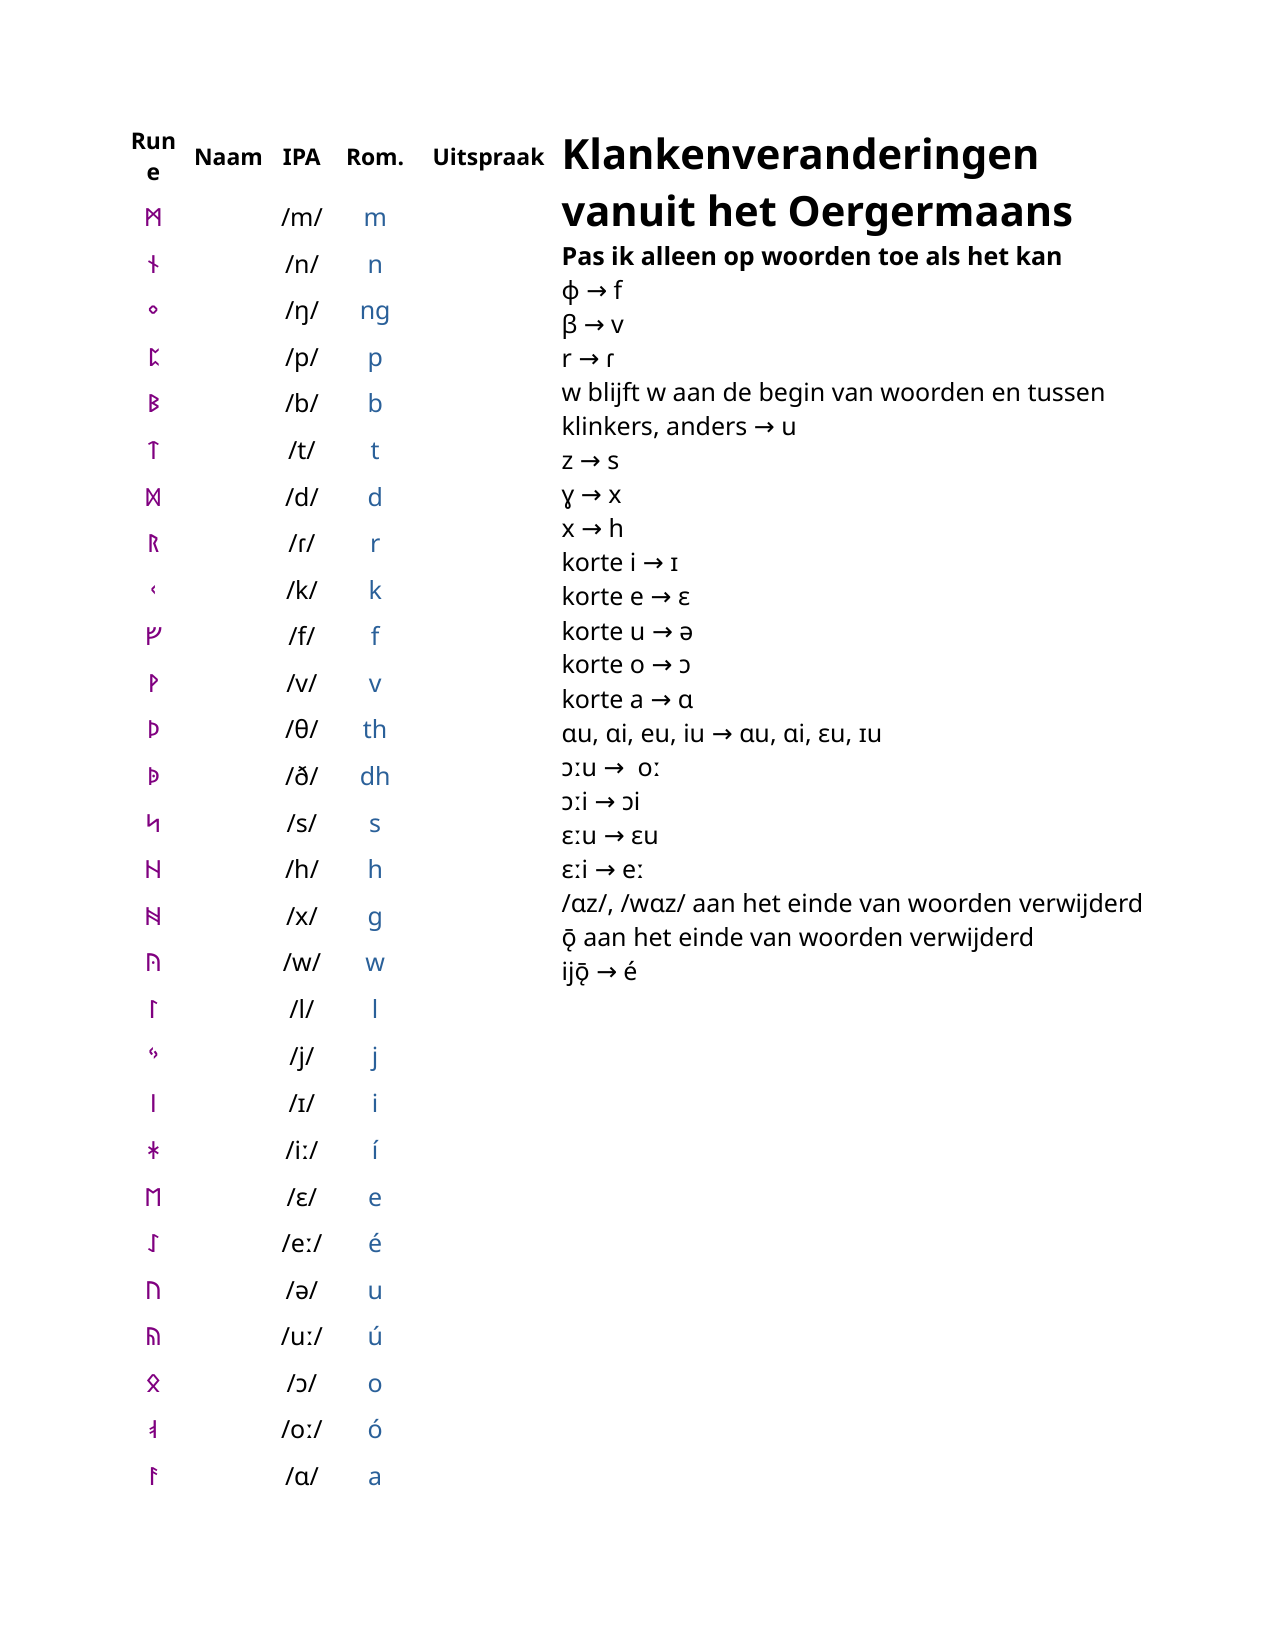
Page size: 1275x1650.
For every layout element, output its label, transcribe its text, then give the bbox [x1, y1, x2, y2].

table_cell [189, 1127, 268, 1172]
table_header Uitspraak [416, 119, 555, 193]
table_cell t [335, 427, 415, 472]
table_cell /b/ [269, 380, 334, 426]
table_cell [416, 986, 555, 1031]
table_cell [189, 194, 268, 240]
table_cell n [335, 241, 415, 286]
table_cell [416, 753, 555, 798]
table_cell [416, 1127, 555, 1172]
table_cell [189, 1220, 268, 1266]
table_cell th [335, 706, 415, 752]
table_header Klankenveranderingen vanuit het Oergermaans Pas ik alleen op woorden toe als het kan ɸ → f β → v r → ɾ w blijft w aan de begin van woorden en tussen klinkers, anders → u z → s ɣ → x x → h korte i → ɪ korte e → ɛ korte u → ə korte o → ɔ korte a → ɑ ɑu, ɑi, eu, iu → ɑu, ɑi, ɛu, ɪu ɔːu → oː ɔːi → ɔi ɛːu → ɛu ɛːi → eː /ɑz/, /wɑz/ aan het einde van woorden verwijderd ǭ aan het einde van woorden verwijderd ijǭ → é [556, 119, 1155, 1498]
table_cell ng [335, 287, 415, 333]
table_cell /uː/ [269, 1313, 334, 1359]
table_cell [189, 1406, 268, 1452]
table_header Rom. [335, 119, 415, 193]
table_cell o [335, 1360, 415, 1405]
table_cell /f/ [269, 613, 334, 659]
table_cell /j/ [269, 1032, 334, 1079]
table_cell /t/ [269, 427, 334, 472]
table_cell [416, 241, 555, 286]
table_cell u [335, 1267, 415, 1312]
table_cell [189, 800, 268, 845]
table_cell ᛇ [119, 1220, 188, 1266]
table_cell /iː/ [269, 1127, 334, 1172]
table_cell é [335, 1220, 415, 1266]
table_cell í [335, 1127, 415, 1172]
table_cell /ɔ/ [269, 1360, 334, 1405]
table_cell /n/ [269, 241, 334, 286]
table_cell s [335, 800, 415, 845]
table_cell ᛞ [119, 474, 188, 519]
table_cell [416, 800, 555, 845]
table_cell m [335, 194, 415, 240]
table_cell e [335, 1174, 415, 1219]
table_cell ᚦ [119, 706, 188, 752]
table_cell ᚧ [119, 753, 188, 798]
table_cell [189, 986, 268, 1031]
table_cell [416, 194, 555, 240]
table_cell /k/ [269, 567, 334, 612]
table_header Naam [189, 119, 268, 193]
table_cell [416, 1267, 555, 1312]
table_cell [416, 427, 555, 472]
table_cell w [335, 939, 415, 985]
table_cell [189, 567, 268, 612]
table_cell [416, 334, 555, 379]
table_cell ᛗ [119, 194, 188, 240]
table_cell [189, 753, 268, 798]
table_cell [189, 427, 268, 472]
table_header IPA [269, 119, 334, 193]
table_cell ó [335, 1406, 415, 1452]
table_cell [189, 1360, 268, 1405]
table_cell [416, 706, 555, 752]
table_cell [189, 939, 268, 985]
table_cell ᚻ [119, 893, 188, 938]
table_cell ᚨ [119, 1453, 188, 1498]
table_cell ᛖ [119, 1174, 188, 1219]
table_cell v [335, 660, 415, 705]
table_cell i [335, 1080, 415, 1126]
table_cell h [335, 846, 415, 892]
table_cell [189, 613, 268, 659]
table_cell ᛏ [119, 427, 188, 472]
table_cell r [335, 520, 415, 566]
table_cell /ɪ/ [269, 1080, 334, 1126]
table_cell [416, 939, 555, 985]
table_cell /d/ [269, 474, 334, 519]
table_cell [189, 1080, 268, 1126]
table_cell [189, 893, 268, 938]
table_cell [416, 1360, 555, 1405]
table_cell [189, 660, 268, 705]
table_cell /ɑ/ [269, 1453, 334, 1498]
table_cell [189, 287, 268, 333]
table_cell d [335, 474, 415, 519]
table_cell [189, 706, 268, 752]
table_cell p [335, 334, 415, 379]
table_cell ᚾ [119, 241, 188, 286]
table_cell /p/ [269, 334, 334, 379]
table_cell /oː/ [269, 1406, 334, 1452]
table_cell j [335, 1032, 415, 1079]
table_cell /l/ [269, 986, 334, 1031]
table_cell [416, 1174, 555, 1219]
table_cell [189, 1267, 268, 1312]
table_cell ᛡ [119, 1127, 188, 1172]
table_cell /m/ [269, 194, 334, 240]
table_cell [416, 1080, 555, 1126]
table_cell ú [335, 1313, 415, 1359]
table_cell [189, 380, 268, 426]
table_cell ᚠ [119, 613, 188, 659]
table_cell ᛒ [119, 380, 188, 426]
table_cell /eː/ [269, 1220, 334, 1266]
table_cell ᛈ [119, 334, 188, 379]
table_cell /ð/ [269, 753, 334, 798]
table_cell ᚲ [119, 567, 188, 612]
table_cell [189, 1313, 268, 1359]
table_cell ᛁ [119, 1080, 188, 1126]
table_cell [416, 1220, 555, 1266]
table_cell [416, 846, 555, 892]
table_cell /h/ [269, 846, 334, 892]
table_cell [416, 287, 555, 333]
table_cell [416, 1032, 555, 1079]
table_cell ᚮ [119, 1406, 188, 1452]
table_cell [416, 1406, 555, 1452]
table_cell /ŋ/ [269, 287, 334, 333]
table_cell ᚤ [119, 939, 188, 985]
table_cell k [335, 567, 415, 612]
table_cell /ə/ [269, 1267, 334, 1312]
table_cell [416, 1313, 555, 1359]
table_cell b [335, 380, 415, 426]
table_cell g [335, 893, 415, 938]
table_header Rune [119, 119, 188, 193]
table_cell l [335, 986, 415, 1031]
table_cell [416, 660, 555, 705]
table_cell [416, 380, 555, 426]
table_cell /x/ [269, 893, 334, 938]
table_cell /ɾ/ [269, 520, 334, 566]
table_cell a [335, 1453, 415, 1498]
table_cell [416, 613, 555, 659]
table_cell ᛟ [119, 1360, 188, 1405]
table_cell f [335, 613, 415, 659]
table_cell [189, 846, 268, 892]
table_cell ᚺ [119, 846, 188, 892]
table_cell [189, 334, 268, 379]
table_cell [416, 520, 555, 566]
table_cell [189, 1174, 268, 1219]
table_cell ᛋ [119, 800, 188, 845]
table_cell [189, 520, 268, 566]
table_cell ᚹ [119, 660, 188, 705]
table_cell /v/ [269, 660, 334, 705]
table_cell [189, 1032, 268, 1079]
table_cell [189, 241, 268, 286]
table_cell ᛚ [119, 986, 188, 1031]
table_cell /s/ [269, 800, 334, 845]
table_cell [416, 567, 555, 612]
table_cell ᚱ [119, 520, 188, 566]
table_cell /w/ [269, 939, 334, 985]
table_cell [189, 1453, 268, 1498]
table_cell dh [335, 753, 415, 798]
table_cell ᚢ [119, 1267, 188, 1312]
table_cell /ɛ/ [269, 1174, 334, 1219]
table_cell ᛃ [119, 1032, 188, 1079]
table_cell [416, 893, 555, 938]
table_cell ᚥ [119, 1313, 188, 1359]
table_cell /θ/ [269, 706, 334, 752]
table_cell [189, 474, 268, 519]
table_cell ᛜ [119, 287, 188, 333]
table_cell [416, 474, 555, 519]
table_cell [416, 1453, 555, 1498]
